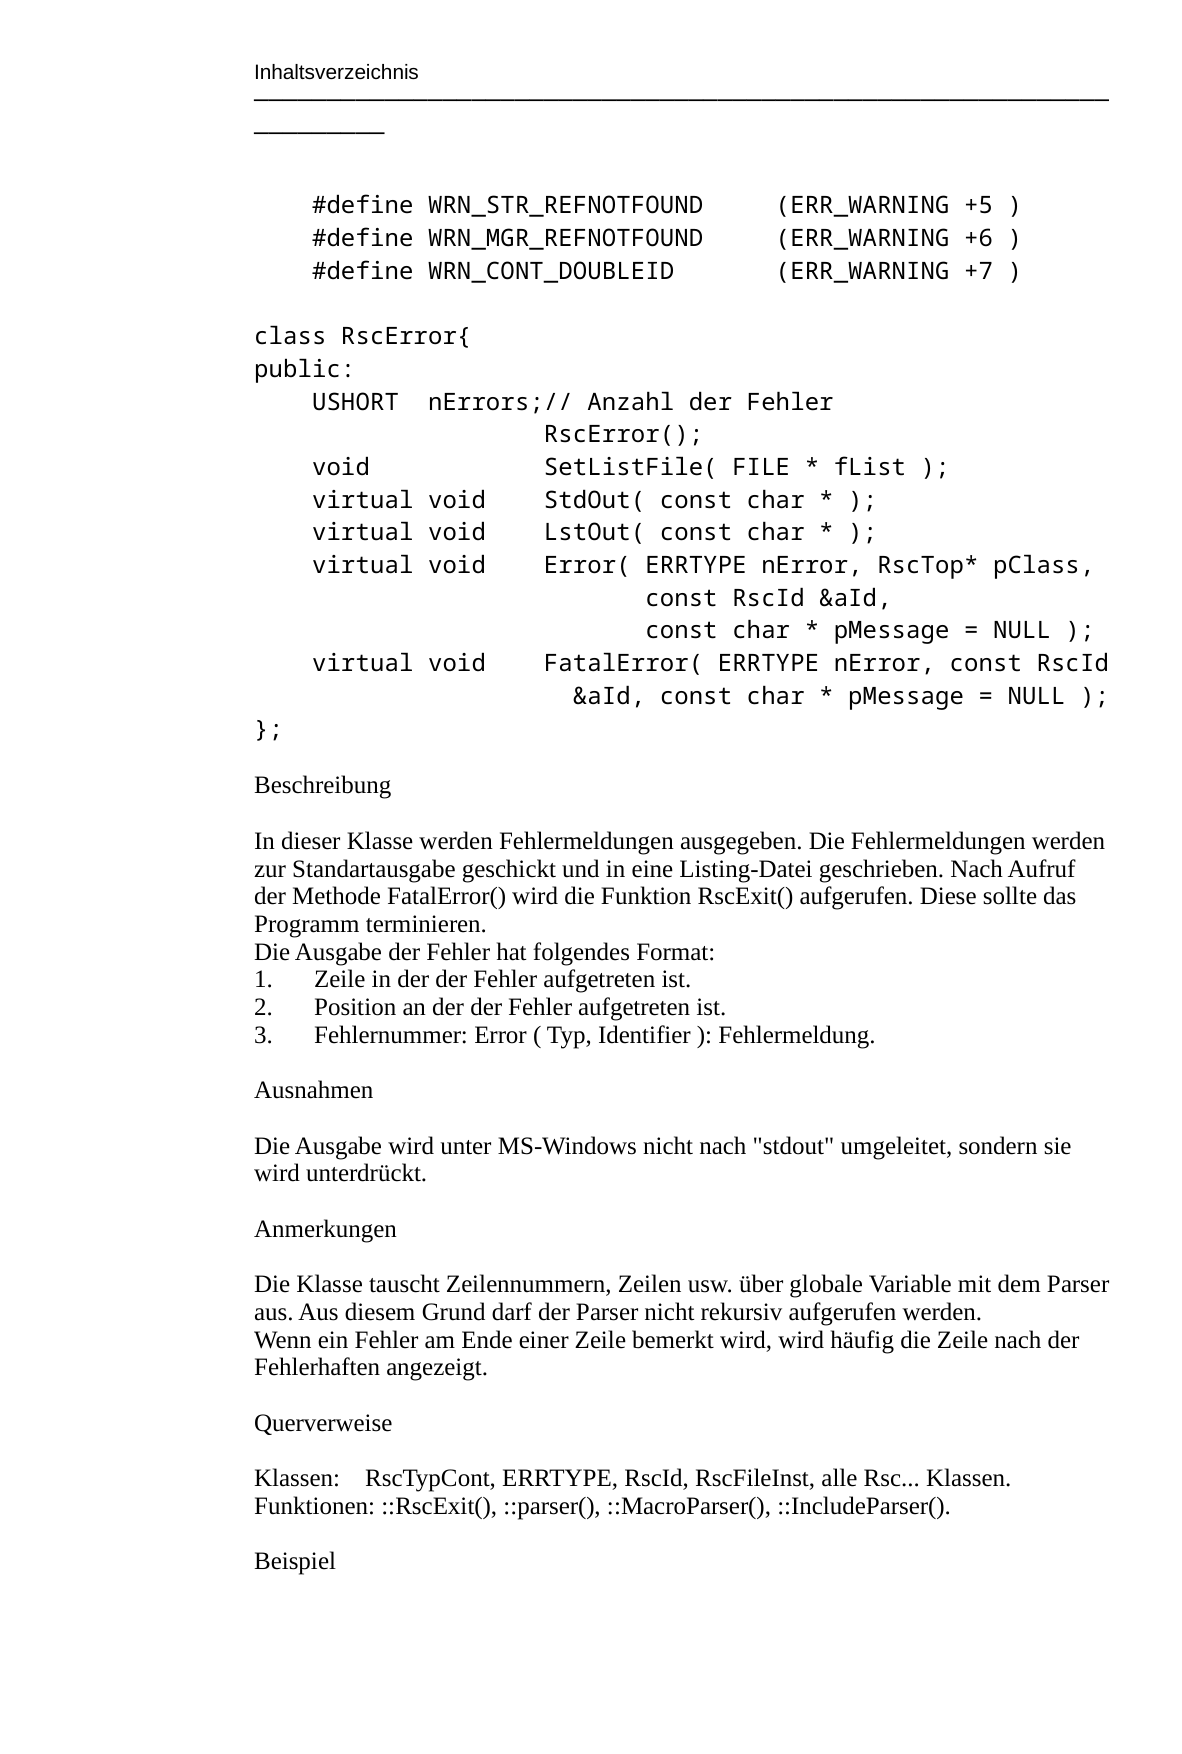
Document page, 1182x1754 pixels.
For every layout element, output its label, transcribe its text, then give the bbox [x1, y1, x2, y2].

text Ausnahmen [254, 1076, 1110, 1104]
list #define WRN_MGR_REFNOTFOUND (ERR_WARNING +6 ) [254, 221, 1110, 253]
text Klassen: RscTypCont, ERRTYPE, RscId, RscFileInst, alle Rsc... Klassen. [254, 1464, 1110, 1492]
list public: [254, 351, 1110, 384]
list const RscId &aId, [254, 580, 1110, 613]
text Anmerkungen [254, 1215, 1110, 1243]
text Die Ausgabe wird unter MS-Windows nicht nach "stdout" umgeleitet, sondern sie wird unterdrückt. [254, 1132, 1110, 1187]
text Funktionen: ::RscExit(), ::parser(), ::MacroParser(), ::IncludeParser(). [254, 1492, 1110, 1520]
list virtual void LstOut( const char * ); [254, 515, 1110, 548]
text In dieser Klasse werden Fehlermeldungen ausgegeben. Die Fehlermeldungen werden zur Standartausgabe geschickt und in eine Listing-Datei geschrieben. Nach Aufruf der Methode FatalError() wird die Funktion RscExit() aufgerufen. Diese sollte das Programm terminieren. [254, 827, 1110, 938]
text 1. Zeile in der der Fehler aufgetreten ist. [254, 966, 1110, 993]
list &aId, const char * pMessage = NULL ); [254, 678, 1110, 711]
text 2. Position an der der Fehler aufgetreten ist. [254, 993, 1110, 1021]
text Beschreibung [254, 772, 1110, 799]
text Wenn ein Fehler am Ende einer Zeile bemerkt wird, wird häufig die Zeile nach der Fehlerhaften angezeigt. [254, 1326, 1110, 1381]
list RscError(); [254, 417, 1110, 449]
text 3. Fehlernummer: Error ( Typ, Identifier ): Fehlermeldung. [254, 1021, 1110, 1049]
list class RscError{ [254, 319, 1110, 351]
text Beispiel [254, 1547, 1110, 1575]
list virtual void FatalError( ERRTYPE nError, const RscId [254, 646, 1110, 678]
list virtual void StdOut( const char * ); [254, 482, 1110, 515]
list #define WRN_STR_REFNOTFOUND (ERR_WARNING +5 ) [254, 188, 1110, 221]
list }; [254, 711, 1110, 744]
text Die Klasse tauscht Zeilennummern, Zeilen usw. über globale Variable mit dem Parser aus. Aus diesem Grund darf der Parser nicht rekursiv aufgerufen werden. [254, 1270, 1110, 1326]
list #define WRN_CONT_DOUBLEID (ERR_WARNING +7 ) [254, 253, 1110, 286]
list void SetListFile( FILE * fList ); [254, 449, 1110, 482]
text Die Ausgabe der Fehler hat folgendes Format: [254, 938, 1110, 966]
list virtual void Error( ERRTYPE nError, RscTop* pClass, [254, 548, 1110, 580]
text Querverweise [254, 1409, 1110, 1437]
list USHORT nErrors;// Anzahl der Fehler [254, 384, 1110, 417]
list const char * pMessage = NULL ); [254, 613, 1110, 646]
